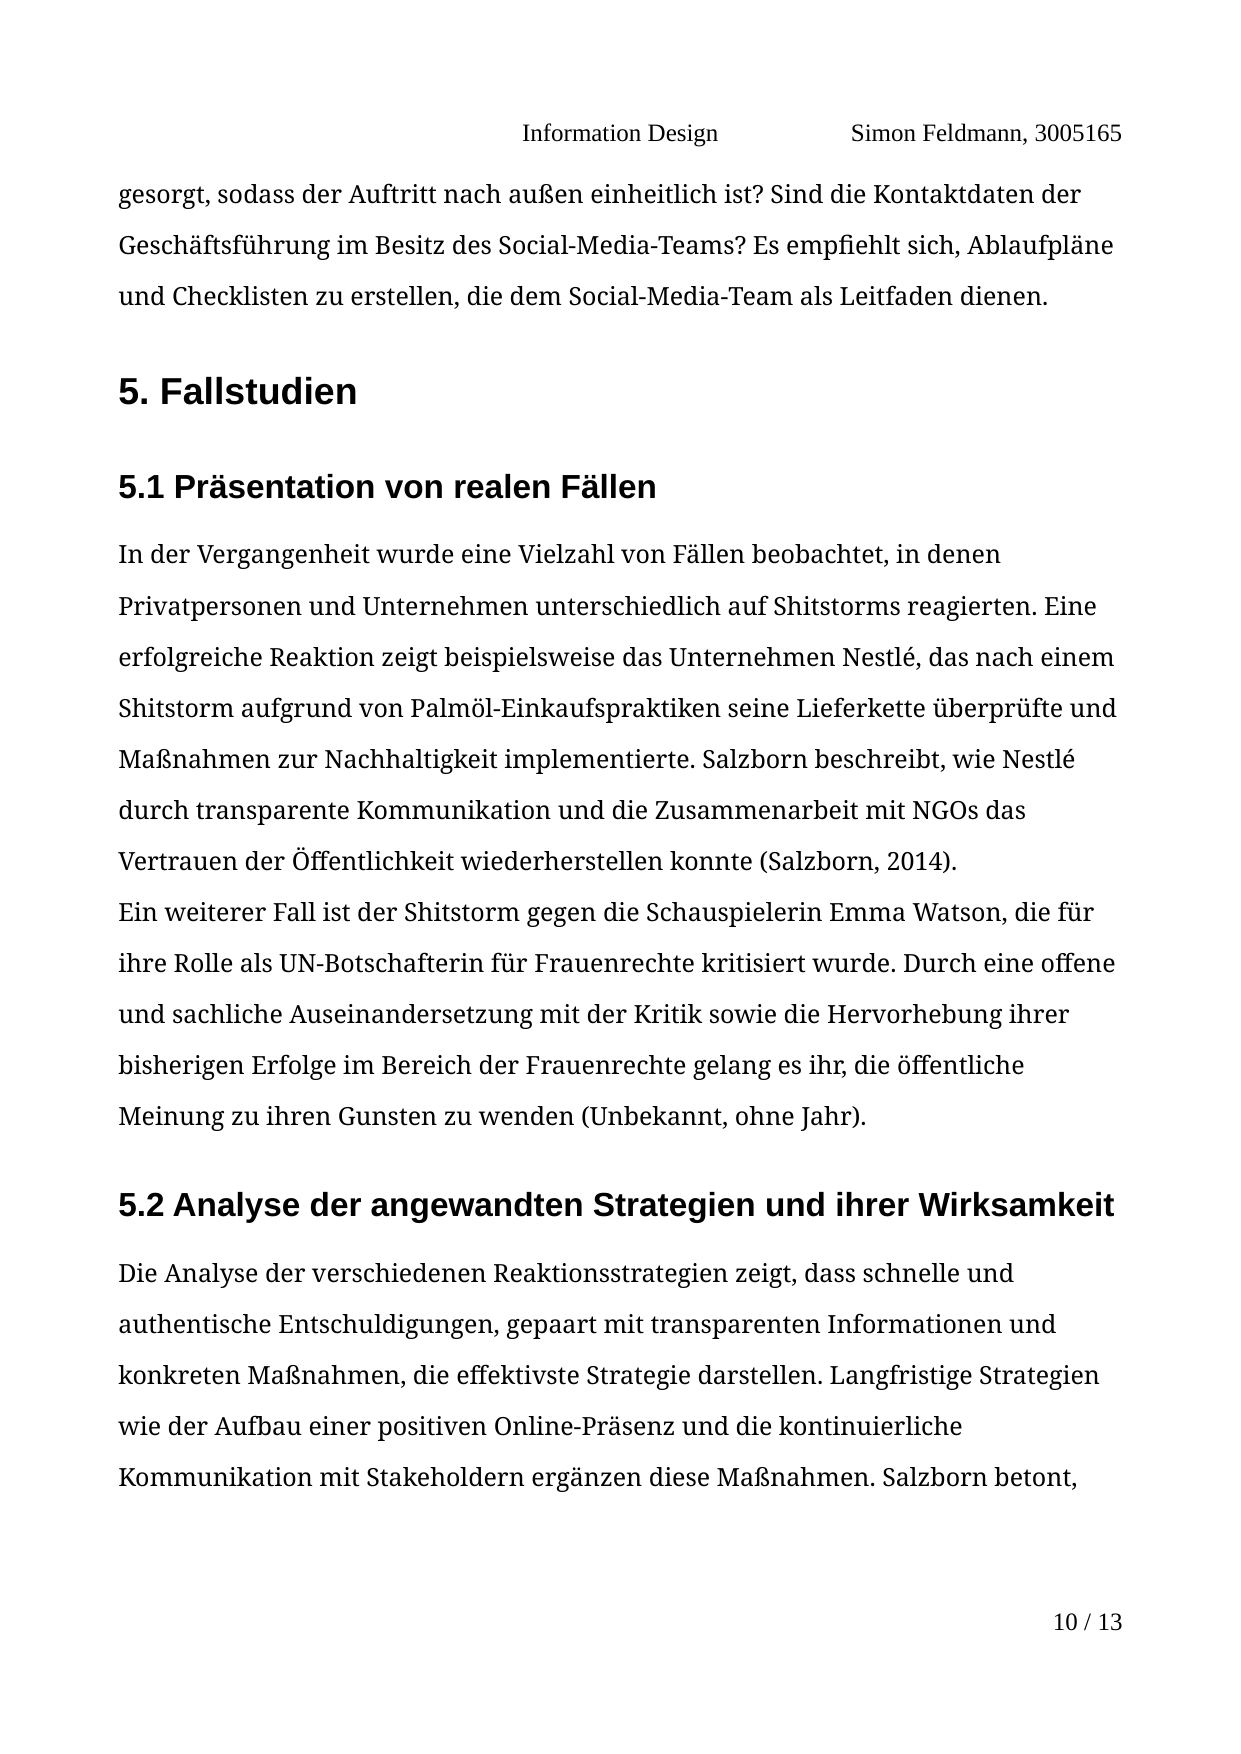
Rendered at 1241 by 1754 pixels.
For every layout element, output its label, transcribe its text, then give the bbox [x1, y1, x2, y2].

text In der Vergangenheit wurde eine Vielzahl von Fällen beobachtet, in denen Privatpersonen und Unternehmen unterschiedlich auf Shitstorms reagierten. Eine erfolgreiche Reaktion zeigt beispielsweise das Unternehmen Nestlé, das nach einem Shitstorm aufgrund von Palmöl-Einkaufspraktiken seine Lieferkette überprüfte und Maßnahmen zur Nachhaltigkeit implementierte. Salzborn beschreibt, wie Nestlé durch transparente Kommunikation und die Zusammenarbeit mit NGOs das Vertrauen der Öffentlichkeit wiederherstellen konnte (Salzborn, 2014). Ein weiterer Fall ist der Shitstorm gegen die Schauspielerin Emma Watson, die für ihre Rolle als UN-Botschafterin für Frauenrechte kritisiert wurde. Durch eine offene und sachliche Auseinandersetzung mit der Kritik sowie die Hervorhebung ihrer bisherigen Erfolge im Bereich der Frauenrechte gelang es ihr, die öffentliche Meinung zu ihren Gunsten zu wenden (Unbekannt, ohne Jahr). [118, 537, 1122, 1133]
subtitle 5. Fallstudien [118, 369, 1122, 412]
text Die Analyse der verschiedenen Reaktionsstrategien zeigt, dass schnelle und authentische Entschuldigungen, gepaart mit transparenten Informationen und konkreten Maßnahmen, die effektivste Strategie darstellen. Langfristige Strategien wie der Aufbau einer positiven Online-Präsenz und die kontinuierliche Kommunikation mit Stakeholdern ergänzen diese Maßnahmen. Salzborn betont, [118, 1255, 1122, 1493]
text gesorgt, sodass der Auftritt nach außen einheitlich ist? Sind die Kontaktdaten der Geschäftsführung im Besitz des Social-Media-Teams? Es empfiehlt sich, Ablaufpläne und Checklisten zu erstellen, die dem Social-Media-Team als Leitfaden dienen. [118, 176, 1122, 312]
subtitle 5.2 Analyse der angewandten Strategien und ihrer Wirksamkeit [118, 1185, 1122, 1223]
subtitle 5.1 Präsentation von realen Fällen [118, 467, 1122, 506]
